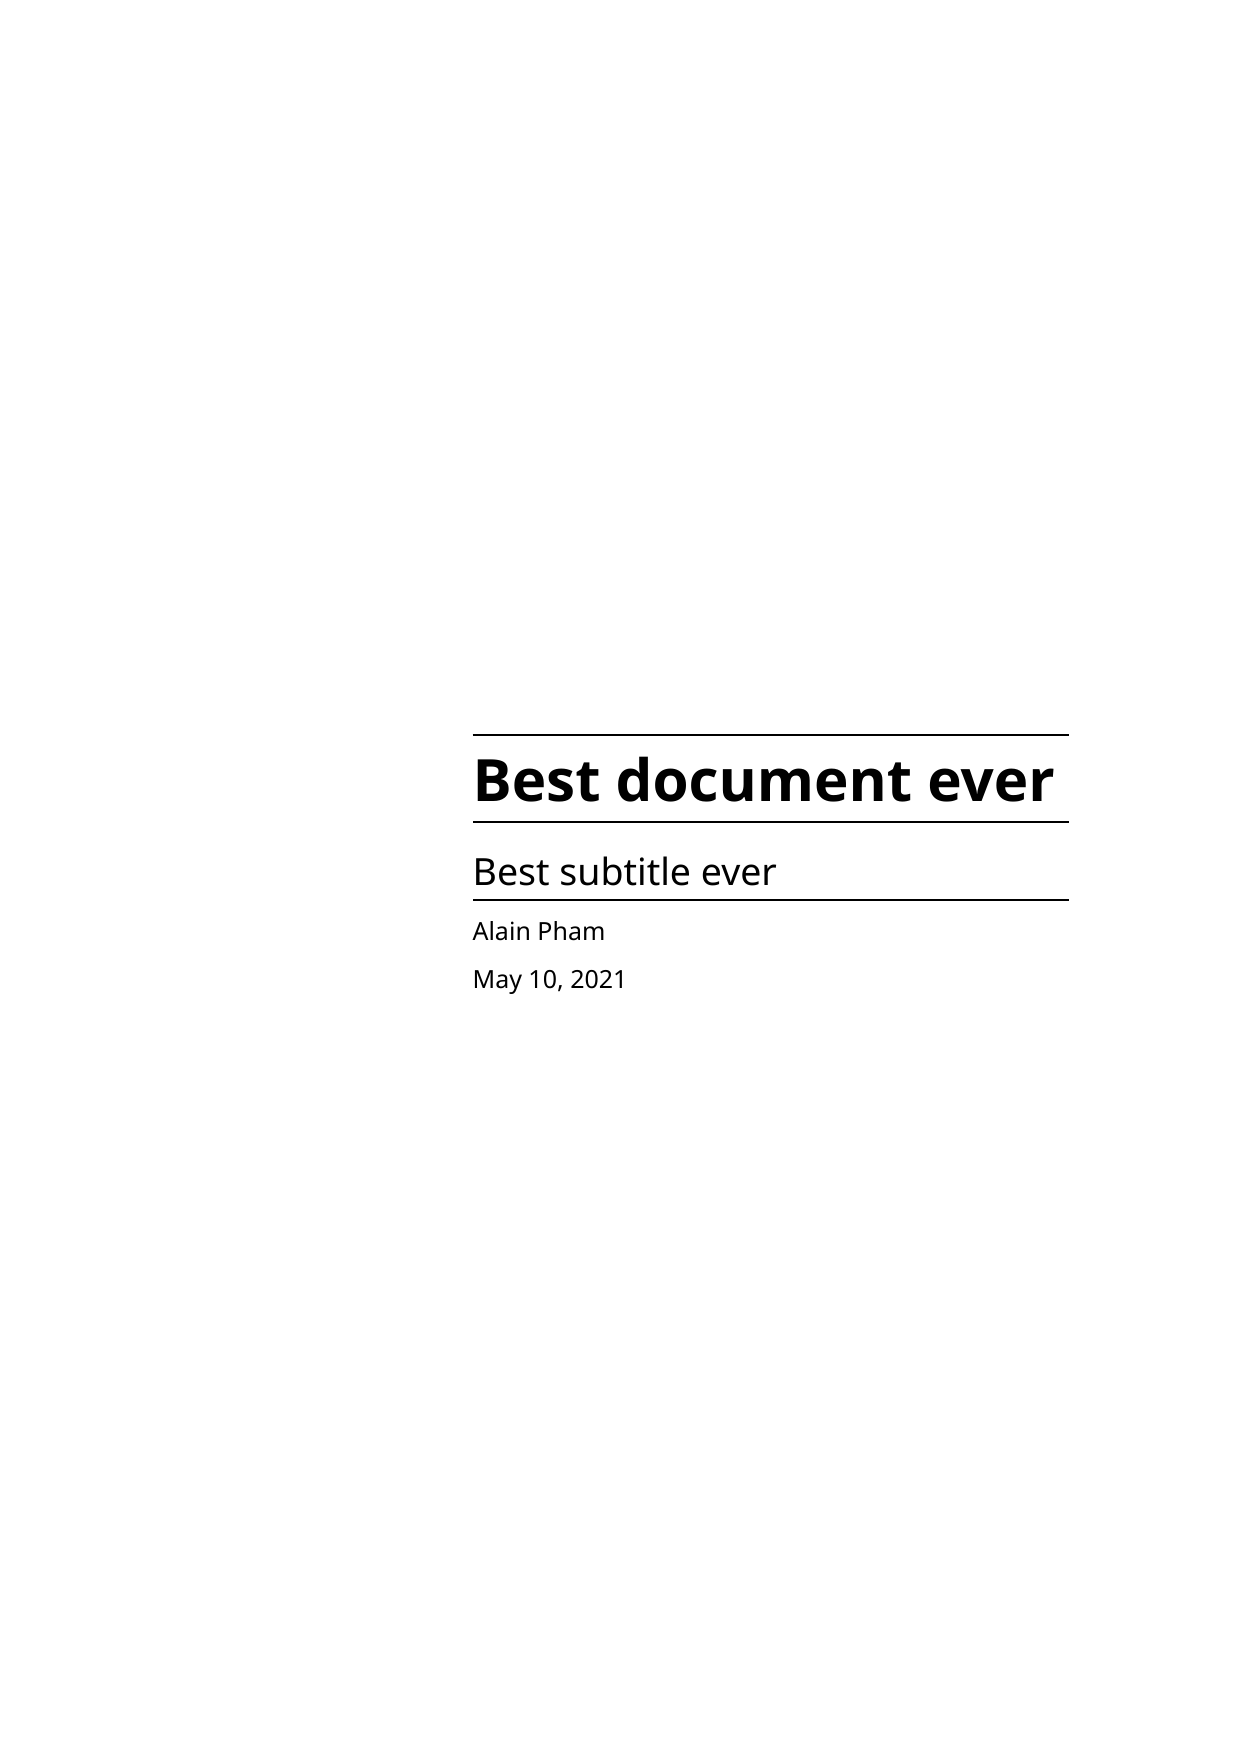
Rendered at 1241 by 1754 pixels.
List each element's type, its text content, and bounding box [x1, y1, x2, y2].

text May 10, 2021 [472, 962, 1069, 996]
title Best document ever [472, 735, 1069, 823]
text Alain Pham [472, 913, 1069, 947]
subtitle Best subtitle ever [472, 842, 1069, 901]
